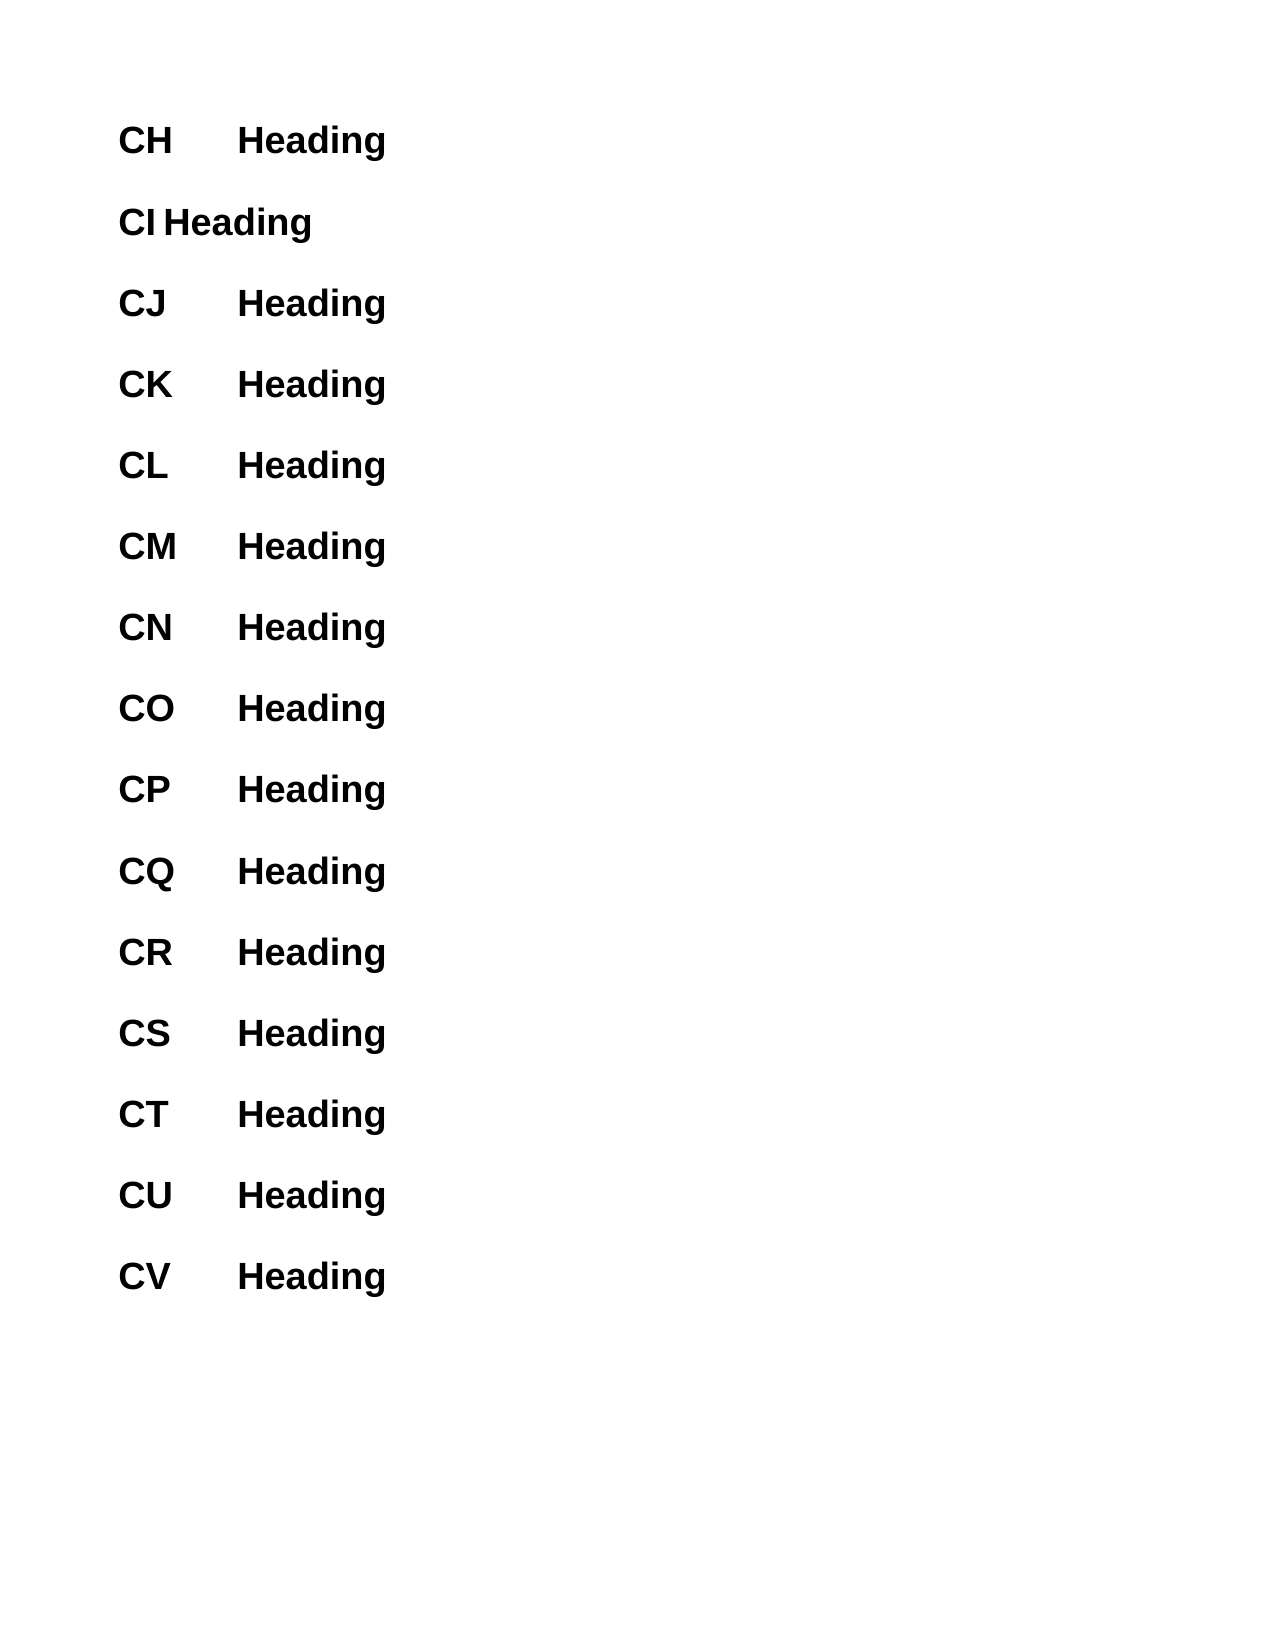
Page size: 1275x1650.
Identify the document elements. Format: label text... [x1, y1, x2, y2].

subtitle Heading [118, 362, 1157, 405]
subtitle Heading [118, 1011, 1157, 1054]
subtitle Heading [118, 605, 1157, 649]
subtitle Heading [118, 524, 1157, 567]
subtitle Heading [118, 443, 1157, 486]
subtitle Heading [118, 686, 1157, 730]
subtitle Heading [118, 1092, 1157, 1136]
subtitle Heading [118, 118, 1157, 162]
subtitle Heading [118, 767, 1157, 811]
subtitle Heading [118, 199, 1157, 243]
subtitle Heading [118, 1173, 1157, 1217]
subtitle Heading [118, 848, 1157, 892]
subtitle Heading [118, 280, 1157, 324]
subtitle Heading [118, 929, 1157, 973]
subtitle Heading [118, 1254, 1157, 1298]
